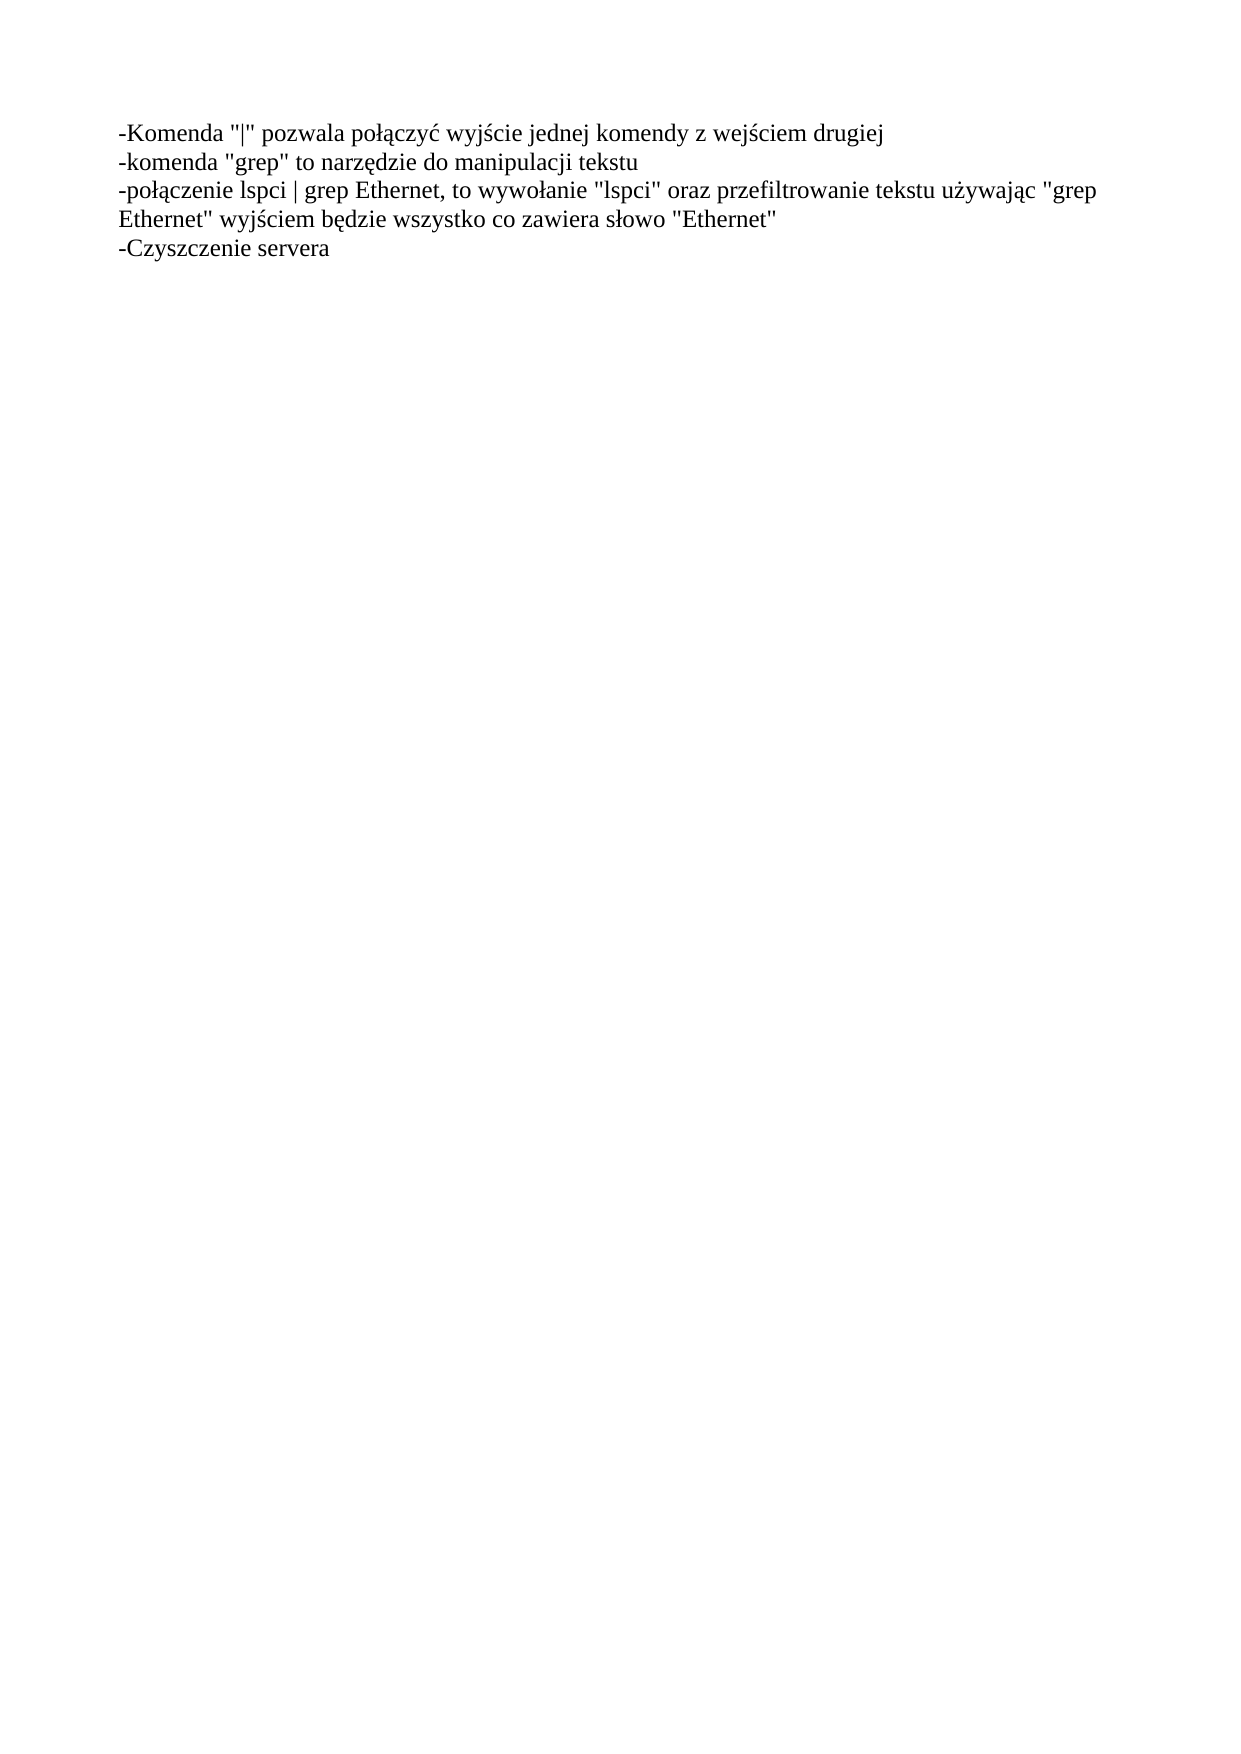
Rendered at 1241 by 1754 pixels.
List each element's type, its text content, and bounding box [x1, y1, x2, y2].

text -połączenie lspci | grep Ethernet, to wywołanie "lspci" oraz przefiltrowanie tekstu używając "grep Ethernet" wyjściem będzie wszystko co zawiera słowo "Ethernet" [118, 176, 1122, 233]
text -Komenda "|" pozwala połączyć wyjście jednej komendy z wejściem drugiej -komenda "grep" to narzędzie do manipulacji tekstu [118, 118, 1122, 176]
text -Czyszczenie servera [118, 233, 1122, 262]
